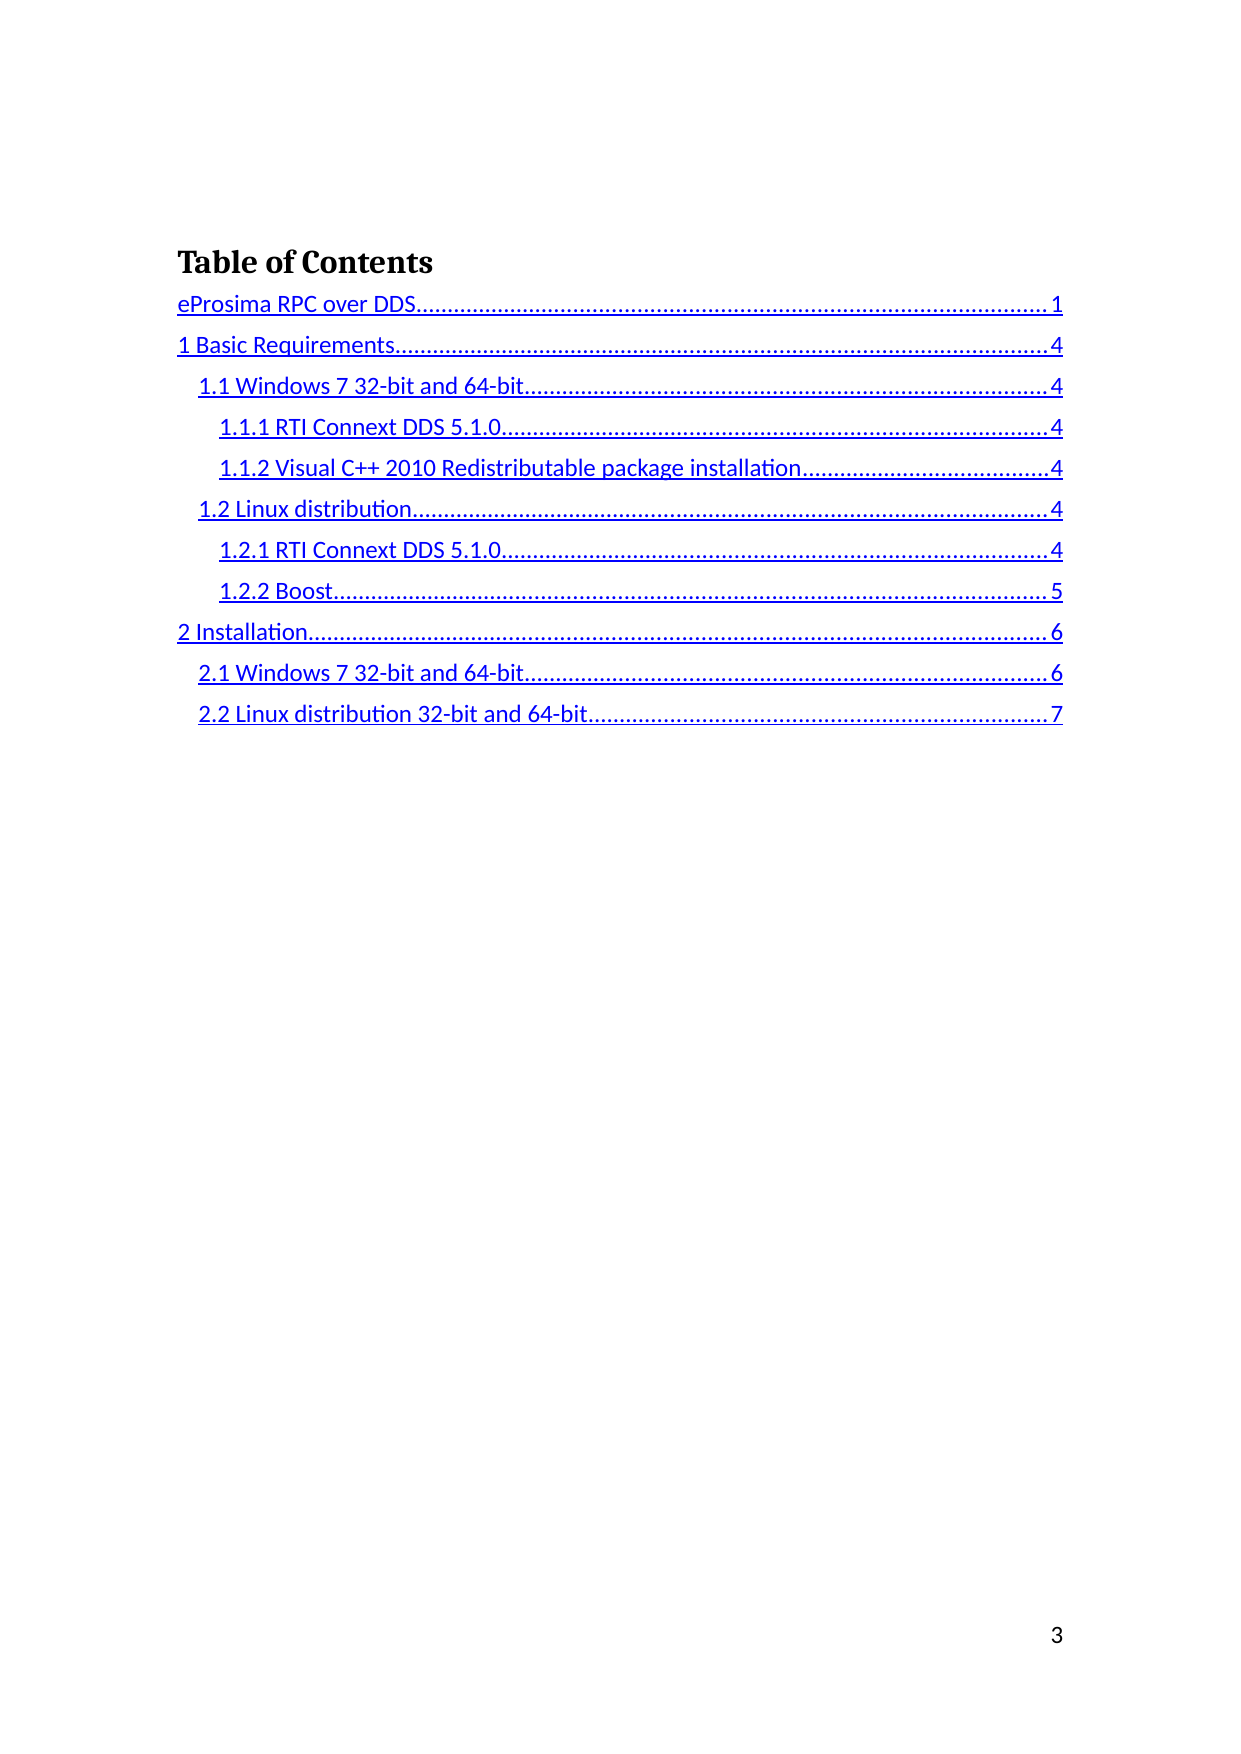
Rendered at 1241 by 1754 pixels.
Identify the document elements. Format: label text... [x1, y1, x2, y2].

text 2.2 Linux distribution 32-bit and 64-bit 7 [198, 698, 1063, 724]
text 1.2 Linux distribution 4 [198, 493, 1063, 519]
text 1.1.2 Visual C++ 2010 Redistributable package installation 4 [219, 452, 1063, 478]
text 1.2.1 RTI Connext DDS 5.1.0 4 [219, 534, 1063, 560]
subtitle Table of Contents [177, 244, 1063, 282]
text 1.1.1 RTI Connext DDS 5.1.0 4 [219, 411, 1063, 437]
text 2 Installation 6 [177, 616, 1063, 642]
text 1.1 Windows 7 32-bit and 64-bit 4 [198, 370, 1063, 396]
text eProsima RPC over DDS 1 [177, 288, 1063, 314]
text 2.1 Windows 7 32-bit and 64-bit 6 [198, 657, 1063, 683]
text 1 Basic Requirements 4 [177, 329, 1063, 355]
text 1.2.2 Boost 5 [219, 575, 1063, 601]
